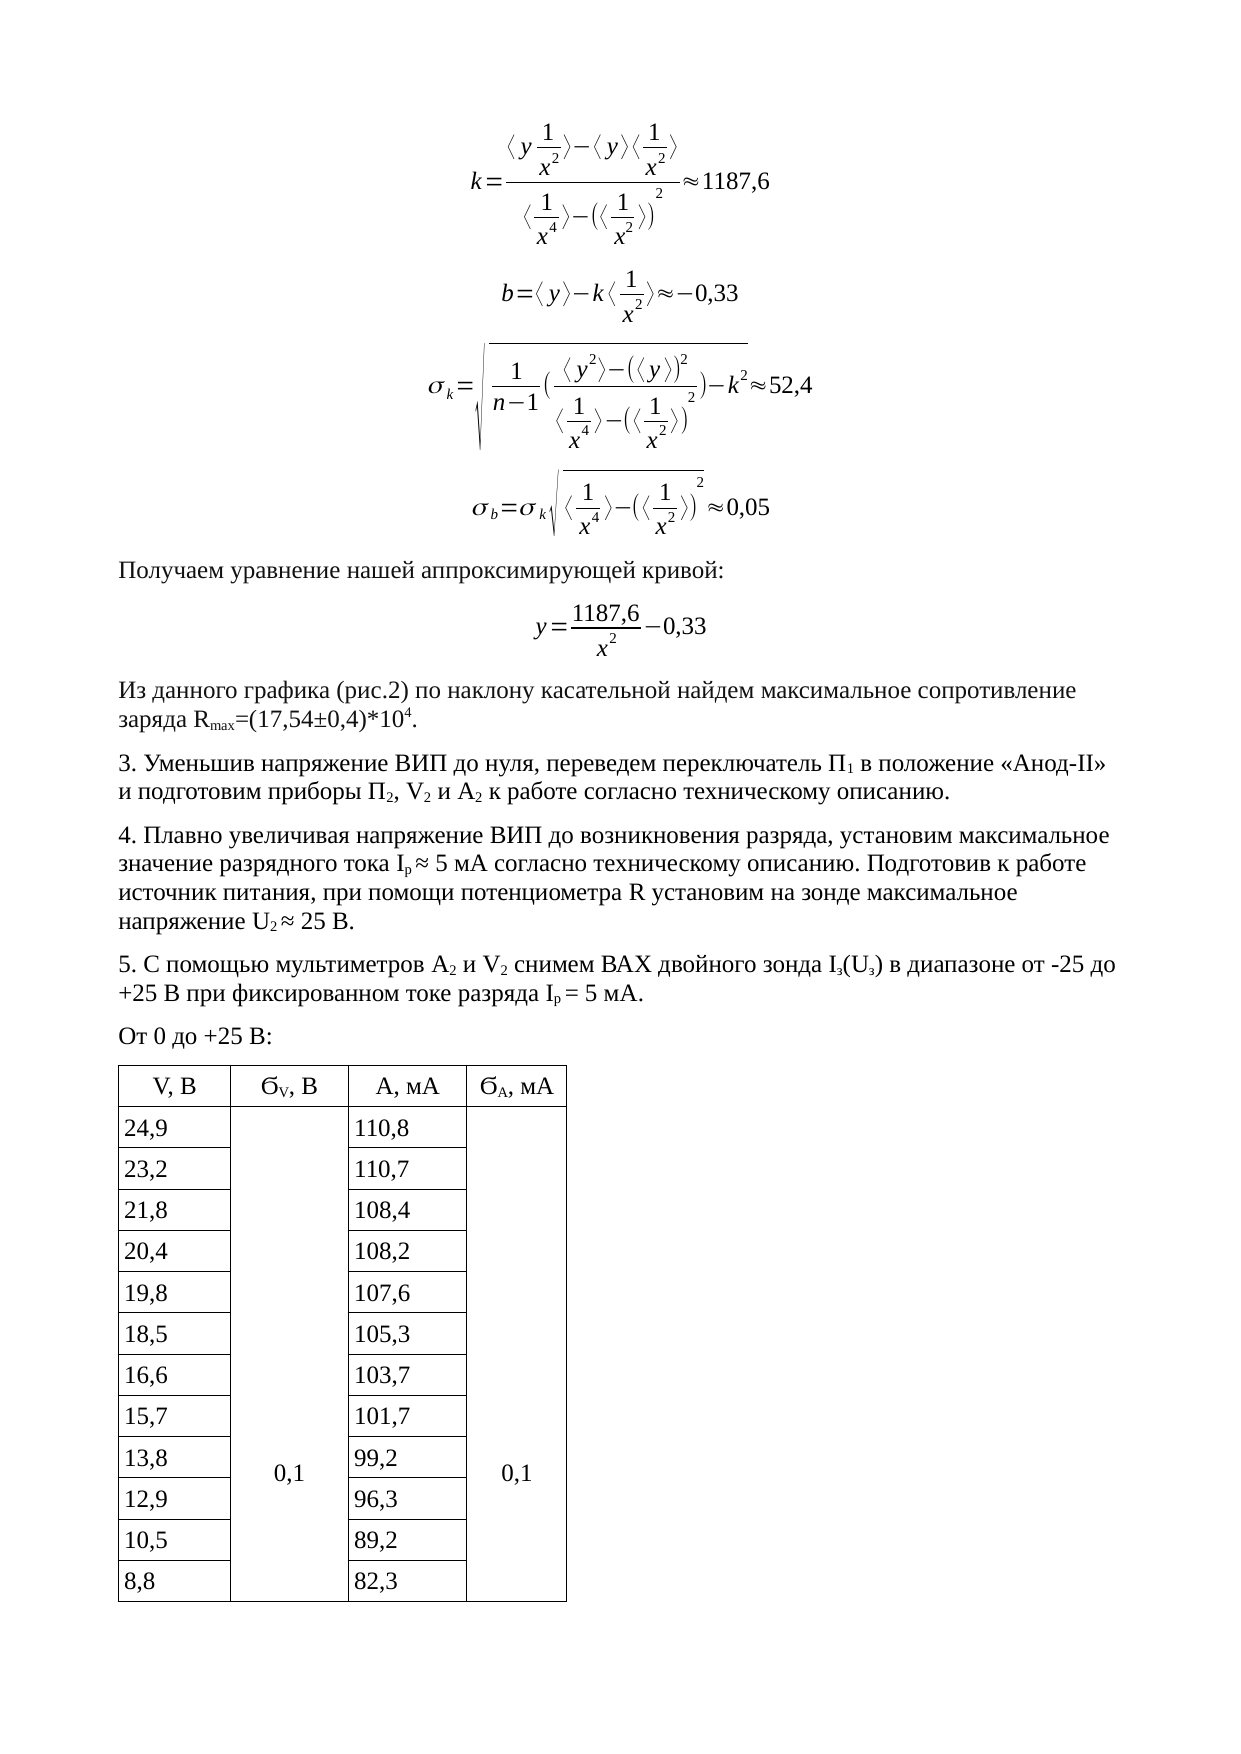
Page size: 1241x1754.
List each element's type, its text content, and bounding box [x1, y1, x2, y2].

table_cell 101,7 [349, 1396, 466, 1436]
table_cell 0,1 [467, 1107, 566, 1601]
table_header V, В [119, 1066, 230, 1106]
table_header ϬV, В [231, 1066, 348, 1106]
table_cell 8,8 [119, 1561, 230, 1601]
table_cell 108,2 [349, 1231, 466, 1271]
table_cell 18,5 [119, 1313, 230, 1353]
text Из данного графика (рис.2) по наклону касательной найдем максимальное сопротивление заряда Rmax=(17,54±0,4)*104. [118, 676, 1122, 733]
table_cell 24,9 [119, 1107, 230, 1147]
table_cell 110,8 [349, 1107, 466, 1147]
table_header A, мА [349, 1066, 466, 1106]
table_cell 20,4 [119, 1231, 230, 1271]
table_cell 15,7 [119, 1396, 230, 1436]
table_cell 0,1 [231, 1107, 348, 1601]
table_cell 103,7 [349, 1355, 466, 1395]
text Получаем уравнение нашей аппроксимирующей кривой: [118, 555, 1122, 584]
table_cell 16,6 [119, 1355, 230, 1395]
text 5. С помощью мультиметров A2 и V2 снимем ВАХ двойного зонда Iз(Uз) в диапазоне от -25 до +25 В при фиксированном токе разряда Ip = 5 мА. [118, 949, 1122, 1007]
table_cell 105,3 [349, 1313, 466, 1353]
table_cell 99,2 [349, 1437, 466, 1477]
table_cell 19,8 [119, 1272, 230, 1312]
table_cell 23,2 [119, 1148, 230, 1188]
table_cell 89,2 [349, 1520, 466, 1560]
table_cell 12,9 [119, 1478, 230, 1518]
table_cell 13,8 [119, 1437, 230, 1477]
table_cell 10,5 [119, 1520, 230, 1560]
table_cell 96,3 [349, 1478, 466, 1518]
table_cell 108,4 [349, 1190, 466, 1230]
text 4. Плавно увеличивая напряжение ВИП до возникновения разряда, установим максимальное значение разрядного тока Ip ≈ 5 мА согласно техническому описанию. Подготовив к работе источник питания, при помощи потенциометра R установим на зонде максимальное напряжение U2 ≈ 25 В. [118, 820, 1122, 935]
text От 0 до +25 В: [118, 1021, 1122, 1050]
table_cell 107,6 [349, 1272, 466, 1312]
table_cell 110,7 [349, 1148, 466, 1188]
text 3. Уменьшив напряжение ВИП до нуля, переведем переключатель П1 в положение «Анод-II» и подготовим приборы П2, V2 и A2 к работе согласно техническому описанию. [118, 748, 1122, 805]
table_header ϬA, мА [467, 1066, 566, 1106]
table_cell 82,3 [349, 1561, 466, 1601]
table_cell 21,8 [119, 1190, 230, 1230]
